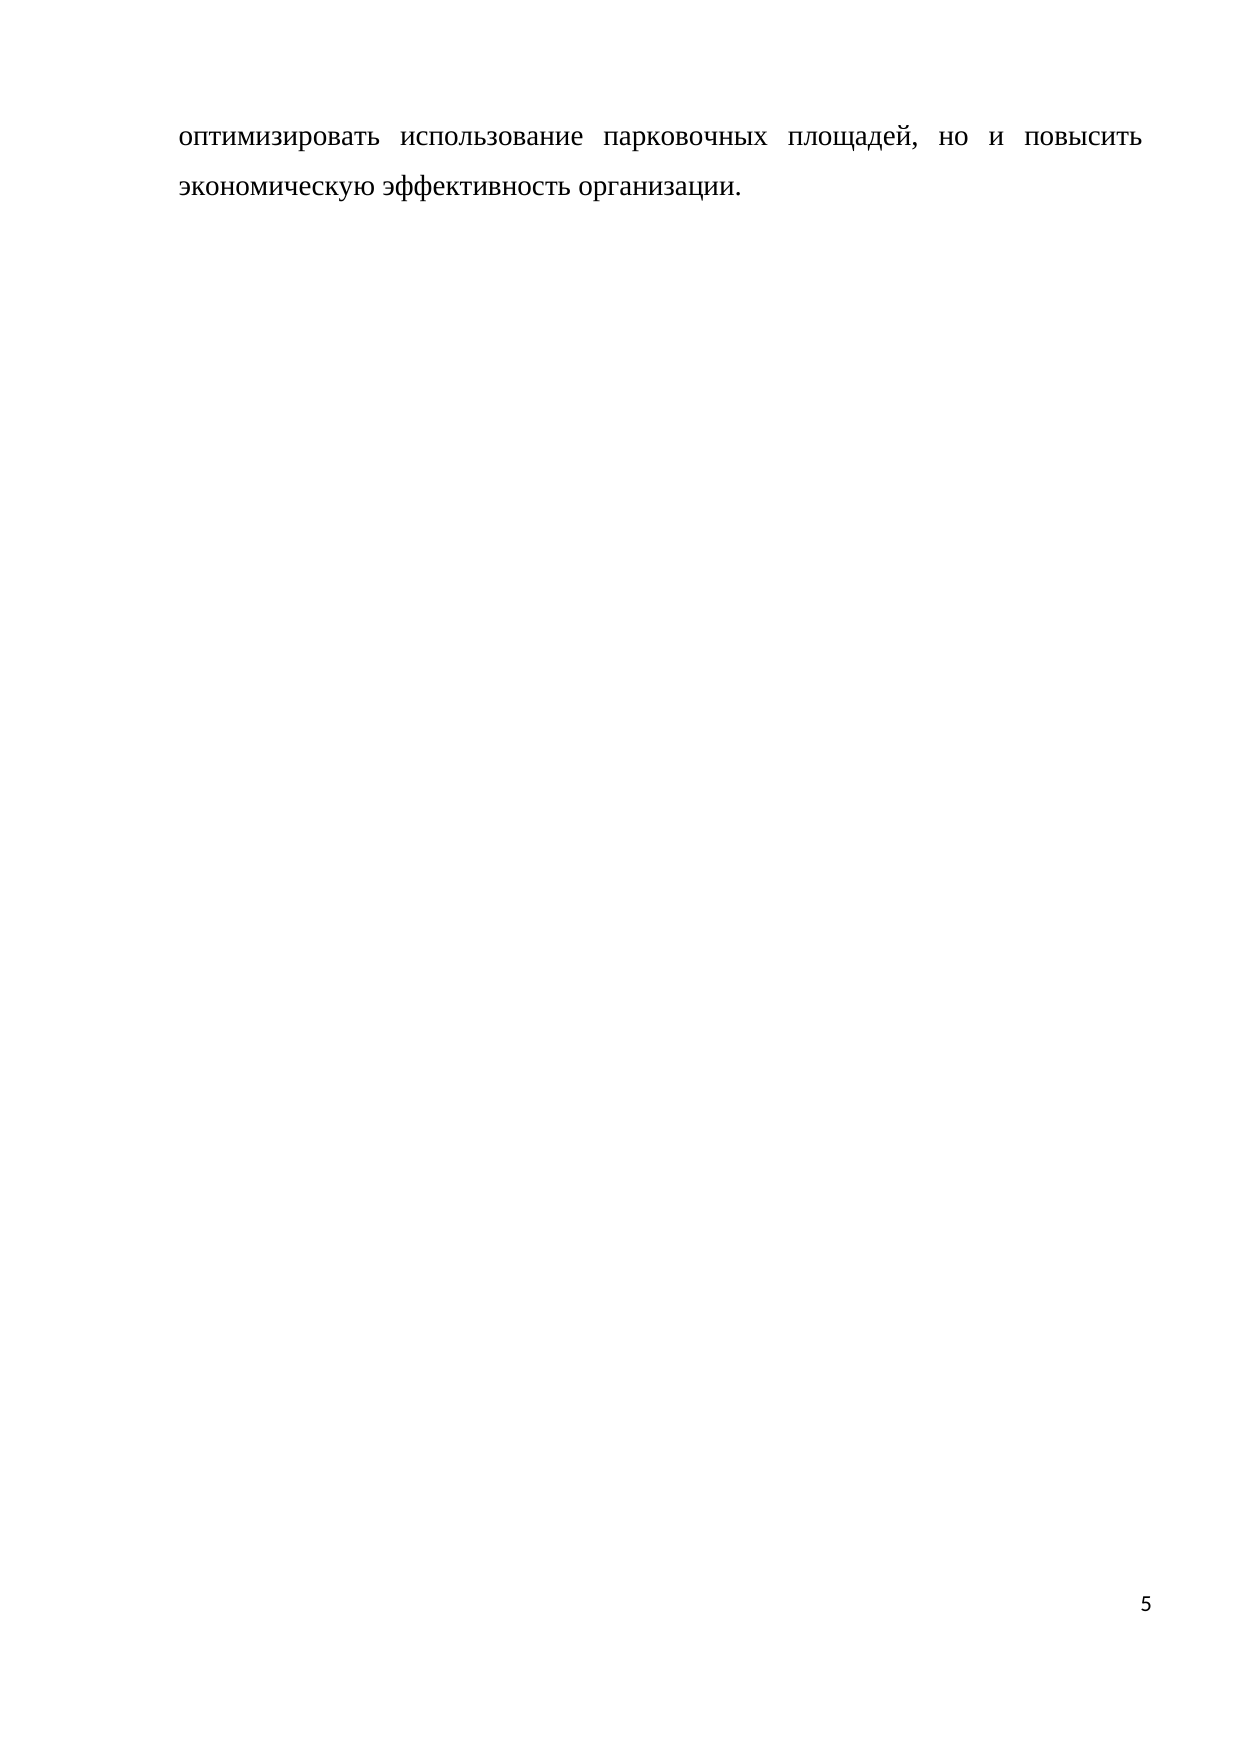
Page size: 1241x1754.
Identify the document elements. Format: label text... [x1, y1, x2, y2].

text оптимизировать использование парковочных площадей, но и повысить экономическую эффективность организации. [178, 118, 1143, 202]
